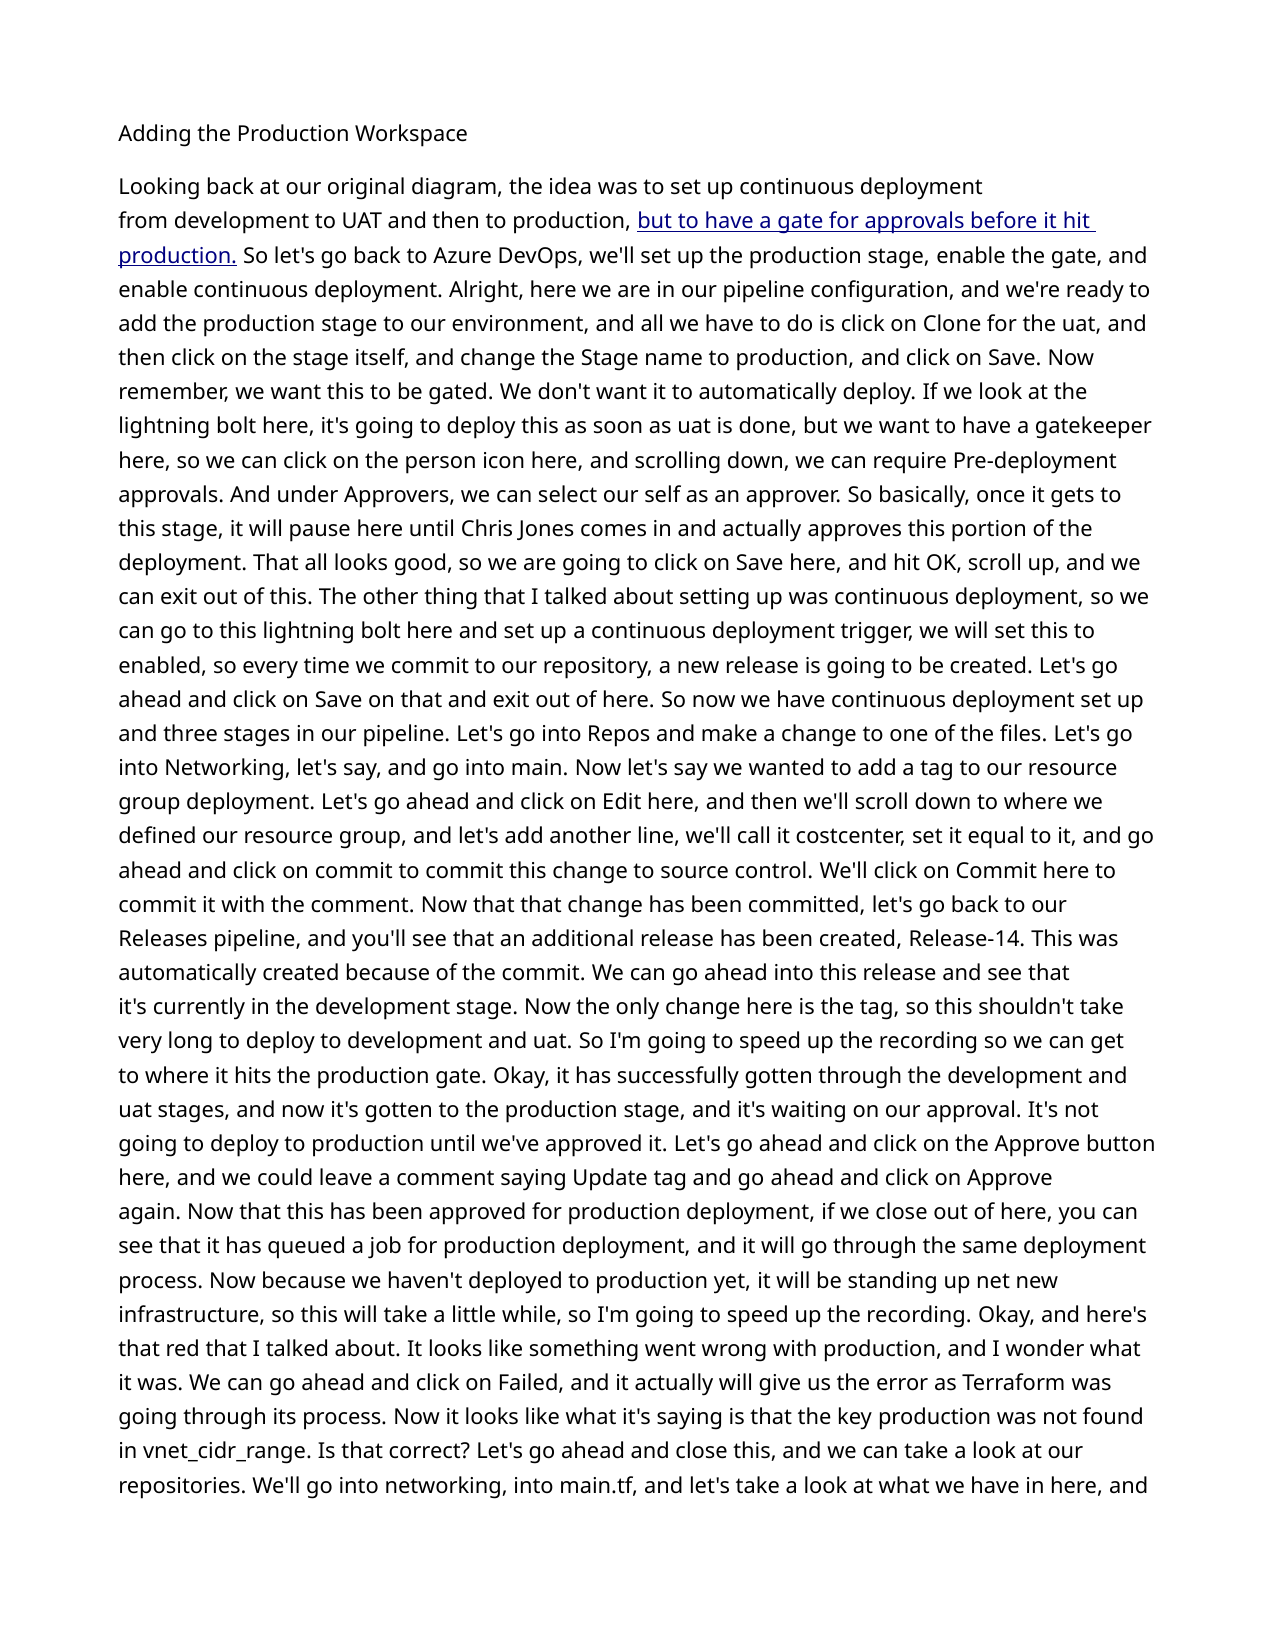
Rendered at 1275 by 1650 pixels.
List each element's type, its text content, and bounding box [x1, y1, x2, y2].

subtitle Adding the Production Workspace [118, 118, 1157, 148]
text Looking back at our original diagram, the idea was to set up continuous deployment from development to UAT and then to production, but to have a gate for approvals before it hit production. So let's go back to Azure DevOps, we'll set up the production stage, enable the gate, and enable continuous deployment. Alright, here we are in our pipeline configuration, and we're ready to add the production stage to our environment, and all we have to do is click on Clone for the uat, and then click on the stage itself, and change the Stage name to production, and click on Save. Now remember, we want this to be gated. We don't want it to automatically deploy. If we look at the lightning bolt here, it's going to deploy this as soon as uat is done, but we want to have a gatekeeper here, so we can click on the person icon here, and scrolling down, we can require Pre-deployment approvals. And under Approvers, we can select our self as an approver. So basically, once it gets to this stage, it will pause here until Chris Jones comes in and actually approves this portion of the deployment. That all looks good, so we are going to click on Save here, and hit OK, scroll up, and we can exit out of this. The other thing that I talked about setting up was continuous deployment, so we can go to this lightning bolt here and set up a continuous deployment trigger, we will set this to enabled, so every time we commit to our repository, a new release is going to be created. Let's go ahead and click on Save on that and exit out of here. So now we have continuous deployment set up and three stages in our pipeline. Let's go into Repos and make a change to one of the files. Let's go into Networking, let's say, and go into main. Now let's say we wanted to add a tag to our resource group deployment. Let's go ahead and click on Edit here, and then we'll scroll down to where we defined our resource group, and let's add another line, we'll call it costcenter, set it equal to it, and go ahead and click on commit to commit this change to source control. We'll click on Commit here to commit it with the comment. Now that that change has been committed, let's go back to our Releases pipeline, and you'll see that an additional release has been created, Release-14. This was automatically created because of the commit. We can go ahead into this release and see that it's currently in the development stage. Now the only change here is the tag, so this shouldn't take very long to deploy to development and uat. So I'm going to speed up the recording so we can get to where it hits the production gate. Okay, it has successfully gotten through the development and uat stages, and now it's gotten to the production stage, and it's waiting on our approval. It's not going to deploy to production until we've approved it. Let's go ahead and click on the Approve button here, and we could leave a comment saying Update tag and go ahead and click on Approve again. Now that this has been approved for production deployment, if we close out of here, you can see that it has queued a job for production deployment, and it will go through the same deployment process. Now because we haven't deployed to production yet, it will be standing up net new infrastructure, so this will take a little while, so I'm going to speed up the recording. Okay, and here's that red that I talked about. It looks like something went wrong with production, and I wonder what it was. We can go ahead and click on Failed, and it actually will give us the error as Terraform was going through its process. Now it looks like what it's saying is that the key production was not found in vnet_cidr_range. Is that correct? Let's go ahead and close this, and we can take a look at our repositories. We'll go into networking, into main.tf, and let's take a look at what we have in here, and [118, 171, 1157, 1499]
